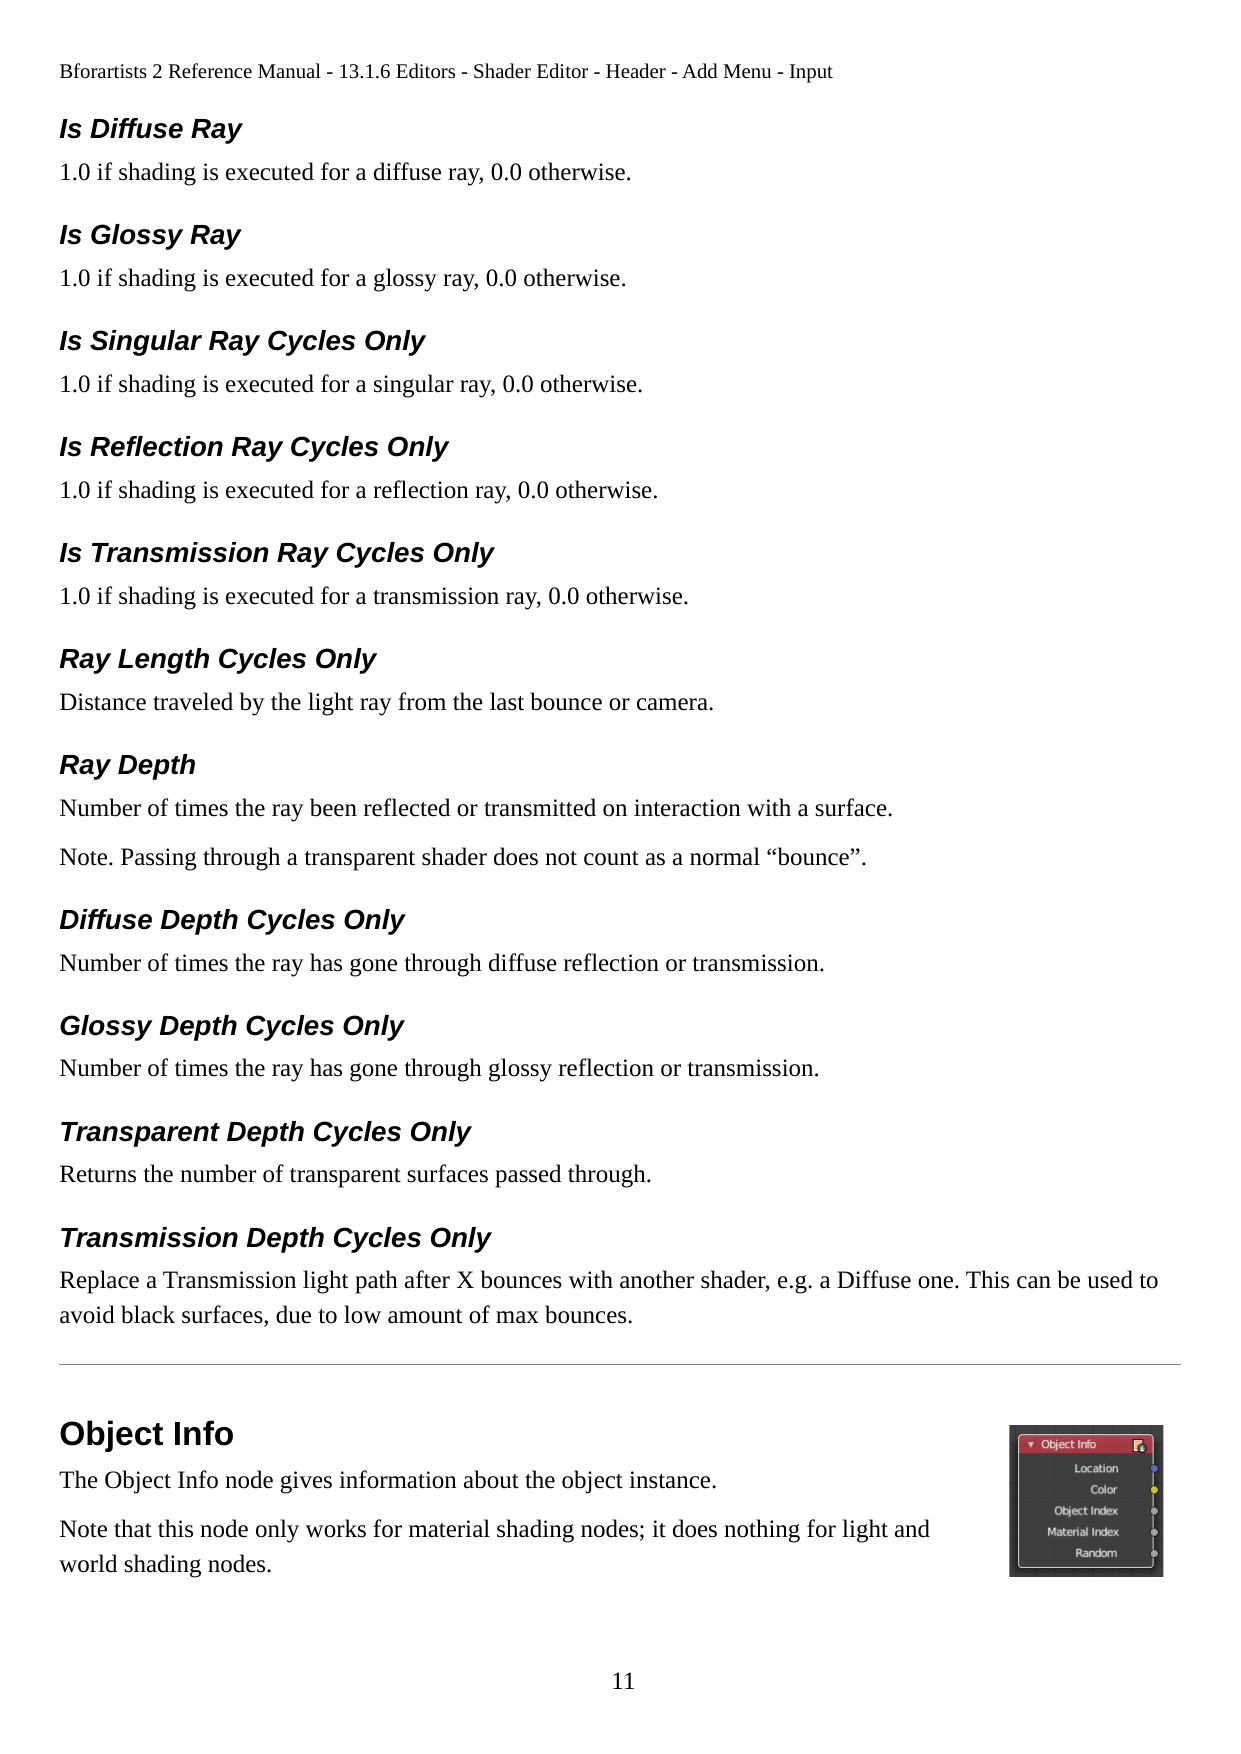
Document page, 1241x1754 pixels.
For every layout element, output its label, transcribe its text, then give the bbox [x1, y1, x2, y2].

text 1.0 if shading is executed for a diffuse ray, 0.0 otherwise. [59, 157, 1181, 186]
text The Object Info node gives information about the object instance. [59, 1465, 1009, 1494]
subtitle Is Transmission Ray Cycles Only [59, 536, 1181, 568]
text Replace a Transmission light path after X bounces with another shader, e.g. a Diffuse one. This can be used to avoid black surfaces, due to low amount of max bounces. [59, 1265, 1181, 1329]
text Note that this node only works for material shading nodes; it does nothing for light and world shading nodes. [59, 1514, 1009, 1577]
subtitle Glossy Depth Cycles Only [59, 1009, 1181, 1041]
subtitle Is Reflection Ray Cycles Only [59, 430, 1181, 462]
subtitle Ray Depth [59, 748, 1181, 780]
text Distance traveled by the light ray from the last bounce or camera. [59, 687, 1181, 715]
text 1.0 if shading is executed for a singular ray, 0.0 otherwise. [59, 369, 1181, 398]
text Number of times the ray has gone through diffuse reflection or transmission. [59, 948, 1181, 976]
subtitle Is Singular Ray Cycles Only [59, 324, 1181, 356]
subtitle Diffuse Depth Cycles Only [59, 903, 1181, 935]
subtitle Transmission Depth Cycles Only [59, 1221, 1181, 1253]
text Note. Passing through a transparent shader does not count as a normal “bounce”. [59, 842, 1181, 870]
subtitle Object Info [59, 1414, 1181, 1453]
text Number of times the ray has gone through glossy reflection or transmission. [59, 1053, 1181, 1082]
subtitle Is Diffuse Ray [59, 113, 1181, 144]
subtitle Ray Length Cycles Only [59, 642, 1181, 674]
subtitle Transparent Depth Cycles Only [59, 1115, 1181, 1147]
subtitle Is Glossy Ray [59, 218, 1181, 250]
text Number of times the ray been reflected or transmitted on interaction with a surface. [59, 793, 1181, 821]
text Returns the number of transparent surfaces passed through. [59, 1159, 1181, 1188]
text 1.0 if shading is executed for a reflection ray, 0.0 otherwise. [59, 475, 1181, 503]
text 1.0 if shading is executed for a glossy ray, 0.0 otherwise. [59, 263, 1181, 292]
text 1.0 if shading is executed for a transmission ray, 0.0 otherwise. [59, 581, 1181, 609]
picture [1009, 1425, 1164, 1577]
